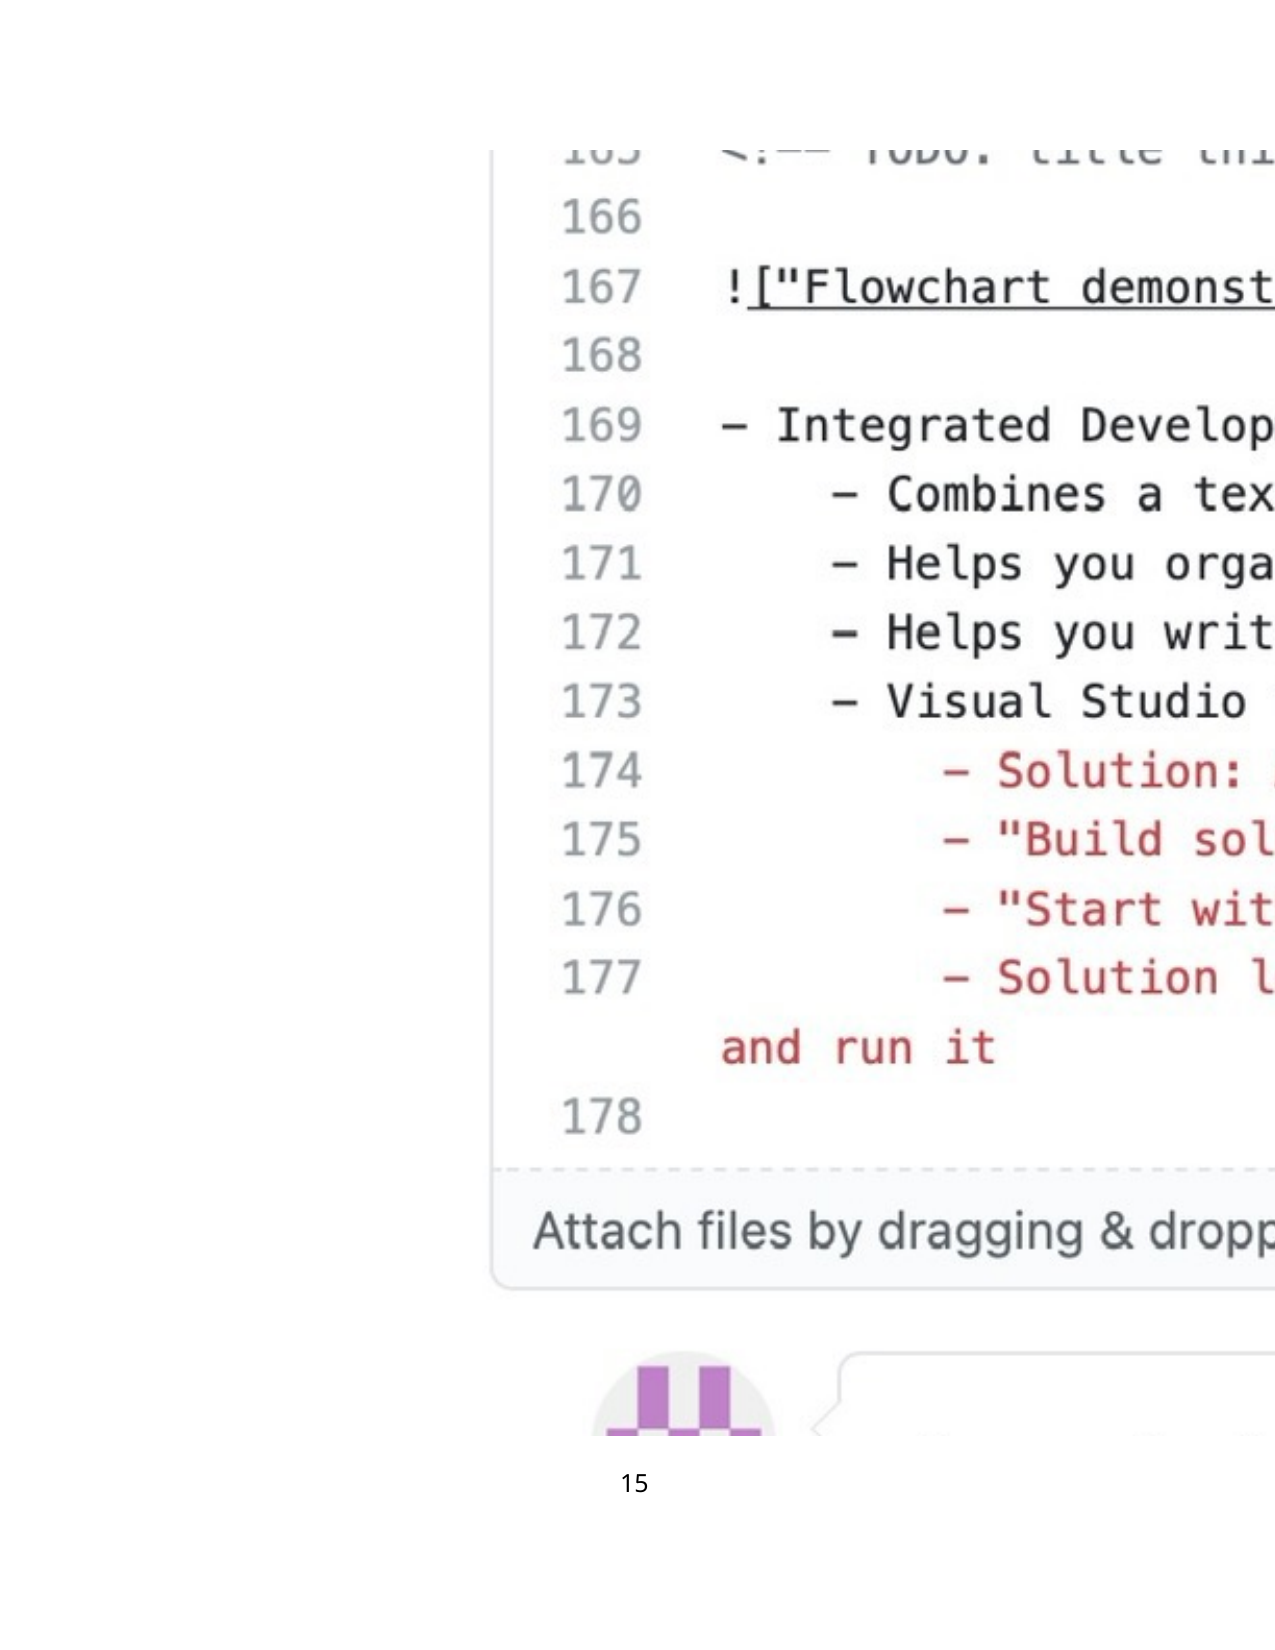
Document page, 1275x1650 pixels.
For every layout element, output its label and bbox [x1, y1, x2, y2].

picture [150, 150, 1275, 1436]
